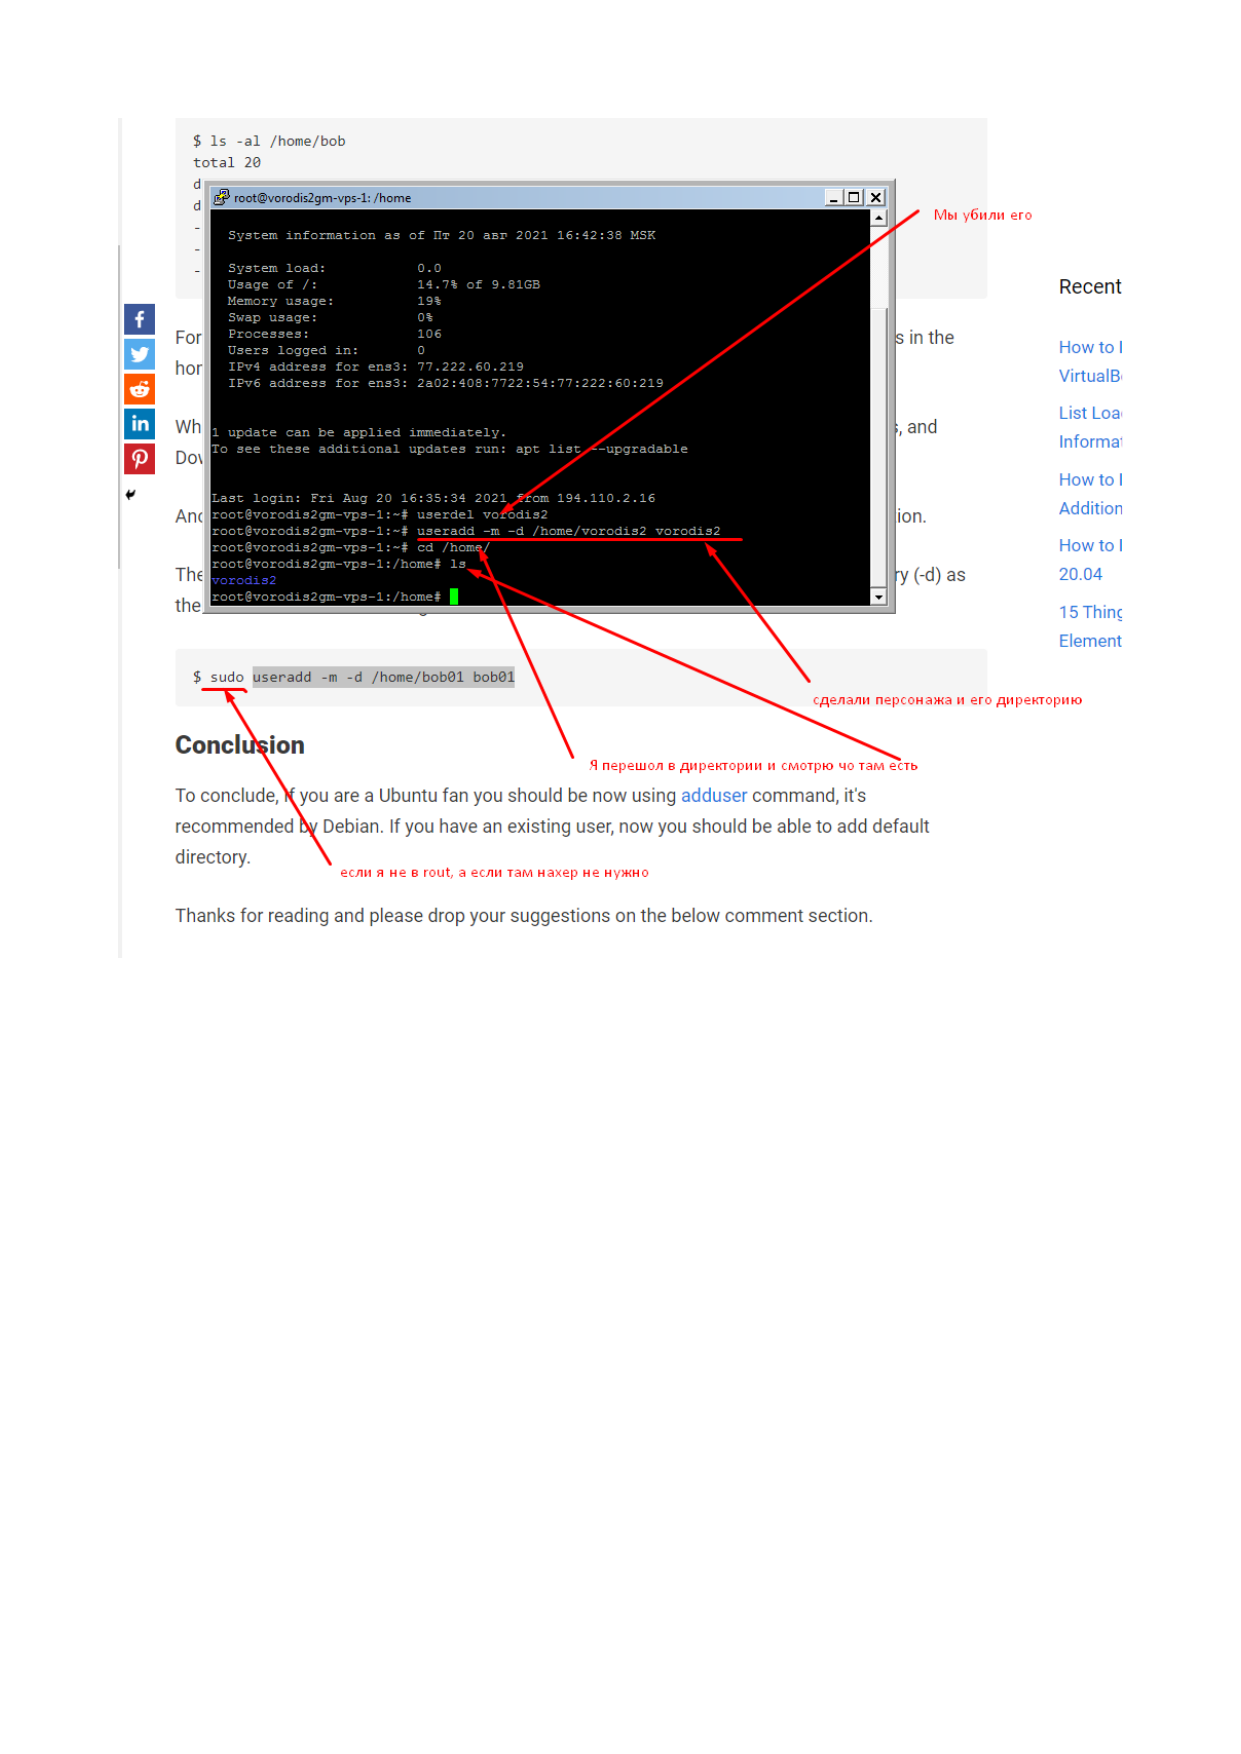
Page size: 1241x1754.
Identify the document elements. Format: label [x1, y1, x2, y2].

picture [118, 118, 1123, 958]
